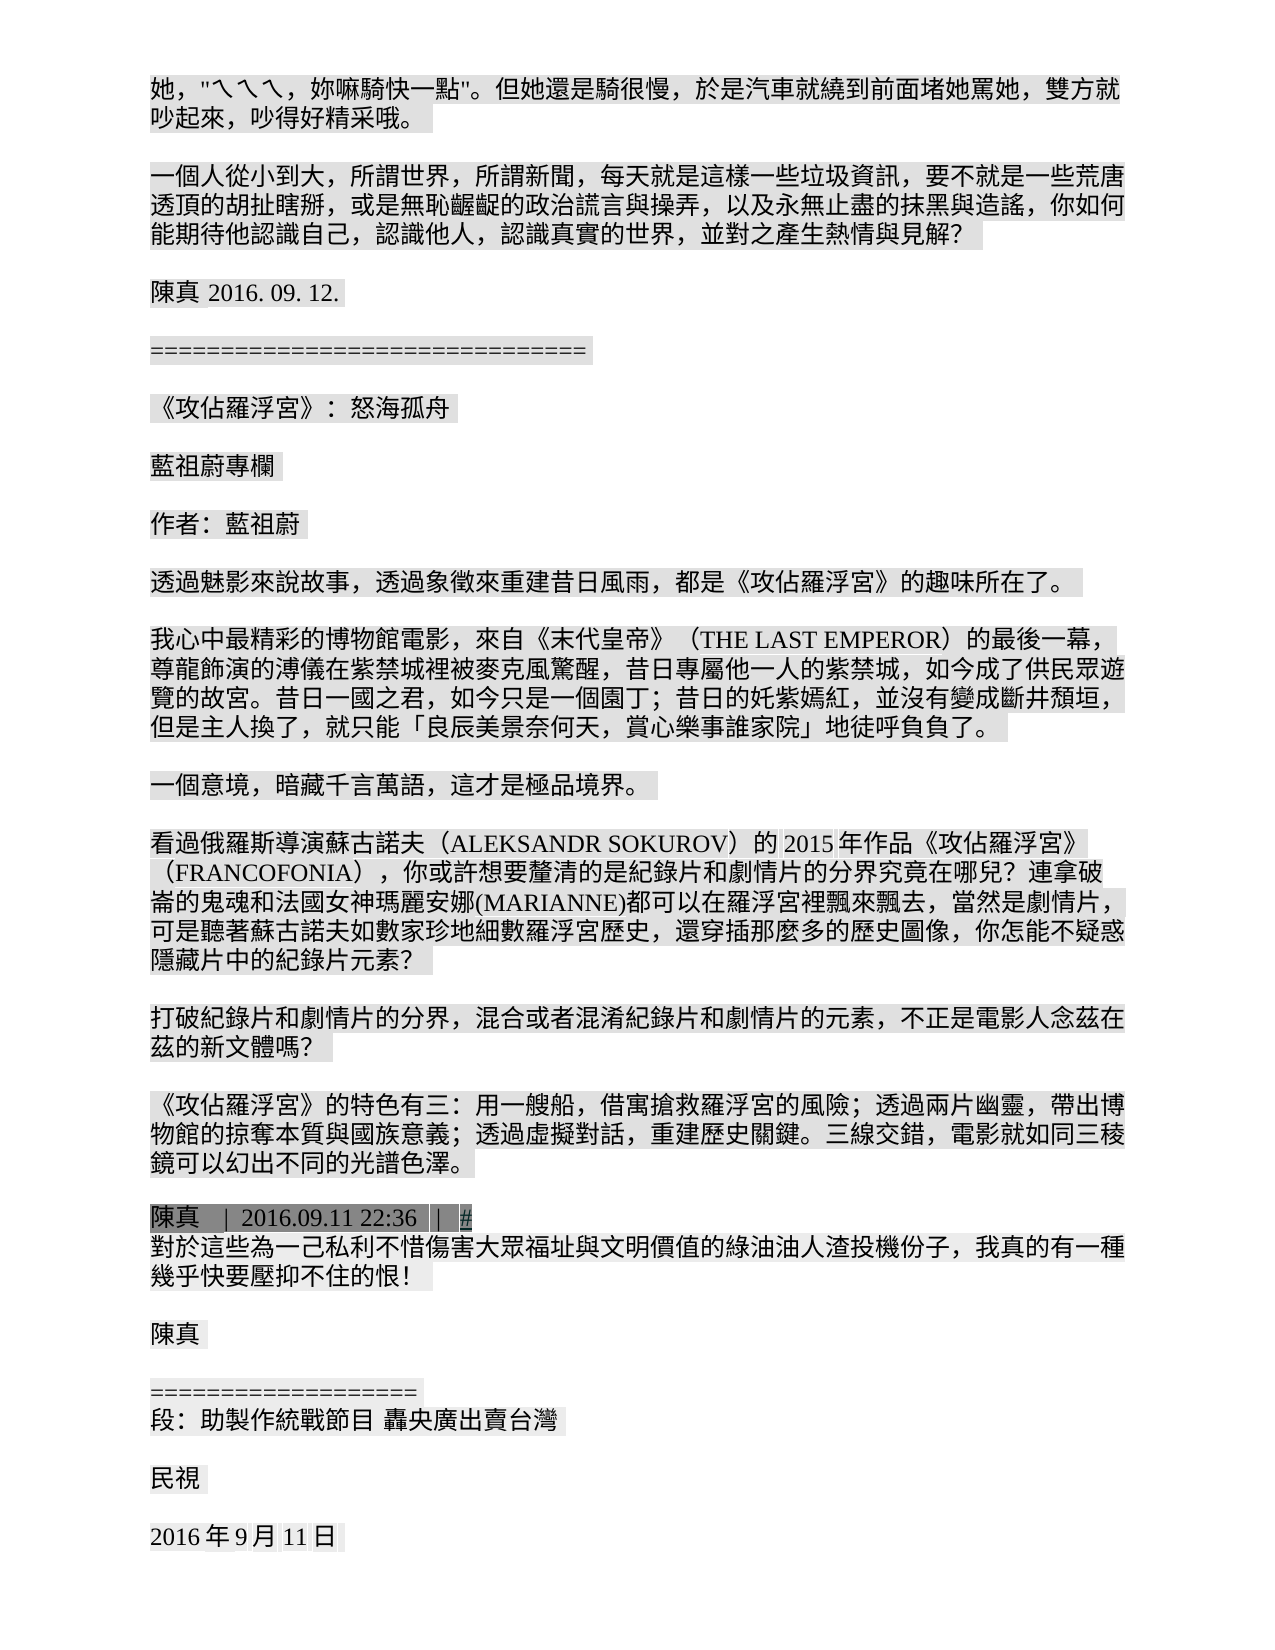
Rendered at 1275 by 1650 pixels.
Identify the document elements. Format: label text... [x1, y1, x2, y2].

text 陳真 | 2016.09.11 22:36 | # [150, 1203, 1125, 1233]
text 對於這些為一己私利不惜傷害大眾福址與文明價值的綠油油人渣投機份子，我真的有一種幾乎快要壓抑不住的恨！ 陳真 =================== 段：助製作統戰節目 轟央廣出賣台灣 民視 2016年9月11日 民進黨立委段宜康再槓央廣(中央廣播電台)，他拿出中國廣東衛視租用央廣攝影棚的合約，直指央廣協助中國統戰節目製作，痛批央廣本來是要向世界宣傳台灣的民主自由，但卻為了九千元場地費，倒過來幫忙統戰。 不過央廣也回應，當時廣東衛視是跟其他電視台借場地，但是設備出了問題，電視台才找央廣臨時借場地。 民進黨立委段宜康，痛批央廣幫中國製作統戰節目，槓上央廣總台長賴祥蔚。他拿出央廣跟深圳江情文化公司，也就是中國廣東衛視的合約。上頭寫著租借攝影棚，每次九千元。原來中國廣東衛視承租央廣攝影棚，央廣出借攝影師，還負責剪接上傳，一次收費九千元。 民進黨立委段宜康：「讓它用中國的觀點來看台灣，那麼找台灣的叫做特約評論員，像唐湘龍像邱毅這些人，用他們來跟中國比較，一致的意識形態，來解讀台灣的政治跟社會，那我覺得這個很明顯的是，中國對海外的統戰節目，那難道央廣真的缺錢，缺到要出賣靈魂。」 [150, 1233, 1125, 1552]
text "羅浮宮" 在高雄下片了。查找放映資料時，看到文末這位所謂著名 "影評人" 的 "影評"，害我差點口吐白沫。平常實在很不想得罪人，能忍則忍，但有時候真的是凍未條。 在某些社會裏，一個人佔有某種位置，往往不是因為他很優秀，而是因為跟優秀扯不上絲毫關係的其它因素起了作用。特別是那些很容易瞎掰的領域，更是如此。比方說，你若想在理論物理方面佔有一席之地或說上兩句話，恐怕不是隨口掰什麼 "相對論就是凡事都是相對的" 就能混口飯吃。但是，在那些比較屬於文史哲方面，或是 "意見" 方面，"思想" 方面，瞎掰往往就成為一種常態。只要搶得位置，更是隨你看要怎麼瞎掰胡扯都行。 你看，市面上不是一大堆哲學家、學問家、思想家嗎？不管如何瞎掰胡扯，只要你有某種地位，只要鎂光燈照耀著你，半票聽眾們一概買單，由衷膜拜。你若在一旁說 "聽他在放屁"，你以為有人會相信你嗎？少之又少，趨近於零。你說人家放屁，其實只會招來半票聽眾們的羞辱與訕笑而已。人家是名家、大老、院長什麼的，你是哪根蔥？不過，有些時候，即便明知如此下場，你還是會忍不住想說出毫無疑問的事實，就像 "國王的新衣" 那樣，明明光屁股，說什麼新衣呢！明明就是劉三嘛，說什麼漢高祖。 維根斯坦說，"當你明明知道某些事時，你很難假裝不知道。" 我可以沉默不語，可以逃避話題，可以假裝沒看到，這些我都辦得到，但你要我假裝抬舉某些蠢話很棒哦，我實在假裝不來；你要我假裝承認馬文才是唐伯虎，我實在是辦不到。我在這星球上走過半個世紀，學來不少社會化的詭詐虛矯，但是，對於真善美之為物的這一點基本真誠始終還是保存著的。 我一直很不明白，當我們不懂時，就說不懂，這樣會很難嗎？當我們沒感覺時，就說沒感覺，這樣會很丟臉嗎？為什麼要瞎掰胡扯呢？瞎掰方式之一就是望文生義，看圖說故事，看到個影子，就生個兒子，看到個什麼碗糕，就說這裏象徵什麼，那裏又象徵什麼；同時還會套用各種看起來好像很艱深很有學問的字眼或措詞，拼湊成一團，就更能唬人了。 底下這篇 "影評" 就是個例子。這位老兄到底有沒有看過這部電影？他到底知不知道自己在胡扯什麼？媽的，這電影是在講什麼 "博物館的掠奪本質與國族意義"？這電影是在重建什麼 "歷史關鍵"？蘇古諾夫 "念茲在茲" 就是要打破什麼紀錄片和劇情片的什麼界限？蘇古諾夫有那麼無聊嗎？電影中有一艘船就是在 "借寓搶救羅浮宮的風險"？他以為這是好萊塢的什麼驚險刺激動作片或政治驚悚片嗎？媽的，實在有夠荒唐。好幾天沒睡，我本來都已經要睡覺了，氣到歸卵泡火非說上幾句不可。 我當然不是說藝術有著一套客觀的評價方式；它當然無法客觀，無法說定，畢竟藝術不是科學。但這並不意味著你要怎麼瞎掰都行。比方說我剛放了個屁，夜深人靜下，聲如洪鐘，抑揚頓挫，餘音繞樑，連窗外街上小狗聽到都嚇了一跳，哇地哼叫一聲，以示回應。但我能說這屁聲是一種藝術創作嗎？可以參加奧斯卡最佳配樂競賽嗎？恐怕很難這樣瞎掰吧？！這意味著，藝術雖是主觀且難以名狀、無法無天，無法以固定規則型塑之，但它依然還是有個說不上來的基本模樣，不管是評論或創作，都不是你可以信口胡謅的。 我從不寫影評，因為我覺得一個好的藝術，你越是評它，只會害它越評越低級。"美" 是用眼睛看，不是用嘴巴說的。當然，還是有些人影評寫得不錯，例如高達，因此，基本上我倒也不是反對評論，我只是覺得胡扯瞎掰、裝模作樣的評論實在讓人很受不了，比政治上的胡扯瞎掰更加俗不可耐。 就以蘇古諾夫常喜歡引用的 "船" 來說吧，他之前的另一部片就叫做 "俄羅斯方舟" (Russian Ark)，各位一定知道什麼是方舟吧？蘇古諾夫之所以是個偉大的藝術家，難道他會去在乎什麼 "搶救博物館的風險"？那種事情有什麼值得關切？他又哪裏會去談什麼 "博物館的掠奪本質與國族意義"？難道你以為他是個名嘴？或是個社會學家？政論家？正在從事政治與社會分析？就算你看不懂整部電影，也該看到他在片中不斷講到上帝，講到契訶夫，講到托爾斯泰，講到他們的沉睡不醒，講到托爾斯泰凝視著我們，講到托爾斯泰彷彿才有辦法回答整個人類的問題，講到人的本質與命運，講到人類的千古滄桑，講到歷史與汪洋不可知的巨大力量，講到我們被大海包圍，講到每個人心中有一片汪洋等等等...。到底電影中是哪裏能扯得上什麼 "搶救博物館的風險"？或是控訴什麼 "博物館的掠奪本質與國族意義"？實在荒唐。 我並不想把話說白了，因為藝術這東西，往往只能存乎一心，一旦說出，便是一種傷害。但若硬要逼我說，我就隨手說個有關 "船" 的隱喻。電影開演沒幾分鐘，在一片汪洋的意象中，就出現一幅畫，我雖然藝術知識嚴重貧乏，但這樣一幅畫的份量與意義我多少還是懂的。那幅畫叫做The Raft of the Medusa (梅杜莎之筏)，十九世紀法國浪漫主義畫家Théodore Géricault 的作品，跟過去藝術作品中所呈現的 "美"，大相逕庭。在我看來，整部電影無非就是以這幅畫做為一種隱喻的核心，隱含著時間、汪洋與人類的命運。 大家應該知道梅杜莎這名字打哪來的吧？沒錯，就是希臘神話中的蛇髮女妖。這妖女，你沒法直視她，若要殺她，只能隱而喻之，搞間接謀殺。題外話。 電影一開頭，在一場與船長的對話中，蘇古諾夫雖表明，汪洋於我何用？何不任其澎湃？就讓我們專注在當下吧。話雖如此，雖說汪洋巨大而不可知，但人類的命運繫於汪洋之中，你終究還是得面對包圍著我們的這片 "大海"。這樣的一個主題，在 "俄羅斯方舟" 中就已一再表明，特別是結尾，整個冬宮是被 "大海" 包圍的，茫茫大海上，人類不知去從。說穿了，其實還是在講上帝。"羅浮宮" 裏有幾幕，一些千年藝術作品，一具木乃伊，蘇古諾夫的親口旁白喃喃自語著："上帝啊，上帝啊，究竟這一切是從什麼時候開始？" 我看了還挺感動。 我就簡單 "影評" 到此。必須一提的是，我並不希望人們誤以為我好像很有文化。這倒也完全不是事實。我的文化水平其實跟大家差不多，假若大多數人文化水平在二樓或地下室，那我差不多是五、六樓吧，上面還有好幾層樓。我知道五樓看輕二樓或八樓看扁五樓，這樣一種比較，其實沒什麼意義。當你站在高山上往下看，三樓或八樓，有什麼差別嗎？我跟一般人的差別，也許就在於我有病識感，我知道自己文化水平之平庸，因此不敢胡扯瞎掰，只敢說說心裏的一點真真實實的感動。 曾經有人說，直到羅丹這位天才的出現，雕塑才足以成為一門藝術。這話我不太能認同。不過，如果不是卡密兒，我過去對雕塑確實是一點感覺都沒有。來到法國的羅丹博物館之後，我才第一次認識羅丹與卡密兒，第一次在心靈上為雕塑開啟了一道大門。 我自然也去了羅浮宮。那是大約15年前或更早的事了。記得當年在羅浮宮逛著，被兩個年輕法國女子攔下，說是羅浮宮的職員，問我願不願意接受訪問。我說好啊好啊。於是就被帶到一間辦公室，問我一系列問題，比方說問我這回參訪羅浮宮主要看了些什麼？有沒有什麼樣的研究計畫或參訪主題？我什麼都不懂，就只是亂逛，說來說去就只會說我是來看 "蒙娜麗莎的微笑"，每個問題就只會回答 "蒙娜麗莎的微笑"，一副土包子模樣，讓那兩個法國女生忍不住偷偷笑出來。 笑死人的訪問之後，她們倒還是很大方地送給我們一些卡片紀念品做為感謝。我一直很後悔當時沒有故意說我們是日本人，以便把這個 "污點" 嫁禍給日本鬼子。 不過，雖是相關知識上的土包子，但我對藝術之傾心與品味，倒是一絲不假。蘇古諾夫常強調藝術可以救世界，我深為認同。不過，這在台灣，或許陳義過高。即便拋開一切藝術不談，只要是人，只要他還有一點點點點大腦和一點點點點點微弱的心靈，理應都該對於這樣一種低能愚蠢猥瑣無聊到爆的徹底封閉的垃圾資訊社會感到痛苦不堪才對。比方說，今天的 "焦點新聞" 是：有個婦女騎機車騎太慢啦，後面有輛汽車受不了，就叭叭叭地叭她，"ㄟㄟㄟ，妳嘛騎快一點"。但她還是騎很慢，於是汽車就繞到前面堵她罵她，雙方就吵起來，吵得好精采哦。 一個人從小到大，所謂世界，所謂新聞，每天就是這樣一些垃圾資訊，要不就是一些荒唐透頂的胡扯瞎掰，或是無恥齷齪的政治謊言與操弄，以及永無止盡的抹黑與造謠，你如何能期待他認識自己，認識他人，認識真實的世界，並對之產生熱情與見解？ 陳真 2016. 09. 12. =============================== 《攻佔羅浮宮》：怒海孤舟 藍祖蔚專欄 作者：藍祖蔚 透過魅影來說故事，透過象徵來重建昔日風雨，都是《攻佔羅浮宮》的趣味所在了。 我心中最精彩的博物館電影，來自《末代皇帝》（THE LAST EMPEROR）的最後一幕，尊龍飾演的溥儀在紫禁城裡被麥克風驚醒，昔日專屬他一人的紫禁城，如今成了供民眾遊覽的故宮。昔日一國之君，如今只是一個園丁；昔日的奼紫嫣紅，並沒有變成斷井頹垣，但是主人換了，就只能「良辰美景奈何天，賞心樂事誰家院」地徒呼負負了。 一個意境，暗藏千言萬語，這才是極品境界。 看過俄羅斯導演蘇古諾夫（ALEKSANDR SOKUROV）的2015年作品《攻佔羅浮宮》（FRANCOFONIA），你或許想要釐清的是紀錄片和劇情片的分界究竟在哪兒？連拿破崙的鬼魂和法國女神瑪麗安娜(MARIANNE)都可以在羅浮宮裡飄來飄去，當然是劇情片，可是聽著蘇古諾夫如數家珍地細數羅浮宮歷史，還穿插那麼多的歷史圖像，你怎能不疑惑隱藏片中的紀錄片元素？ 打破紀錄片和劇情片的分界，混合或者混淆紀錄片和劇情片的元素，不正是電影人念茲在茲的新文體嗎？ 《攻佔羅浮宮》的特色有三：用一艘船，借寓搶救羅浮宮的風險；透過兩片幽靈，帶出博物館的掠奪本質與國族意義；透過虛擬對話，重建歷史關鍵。三線交錯，電影就如同三稜鏡可以幻出不同的光譜色澤。 [150, 75, 1125, 1178]
